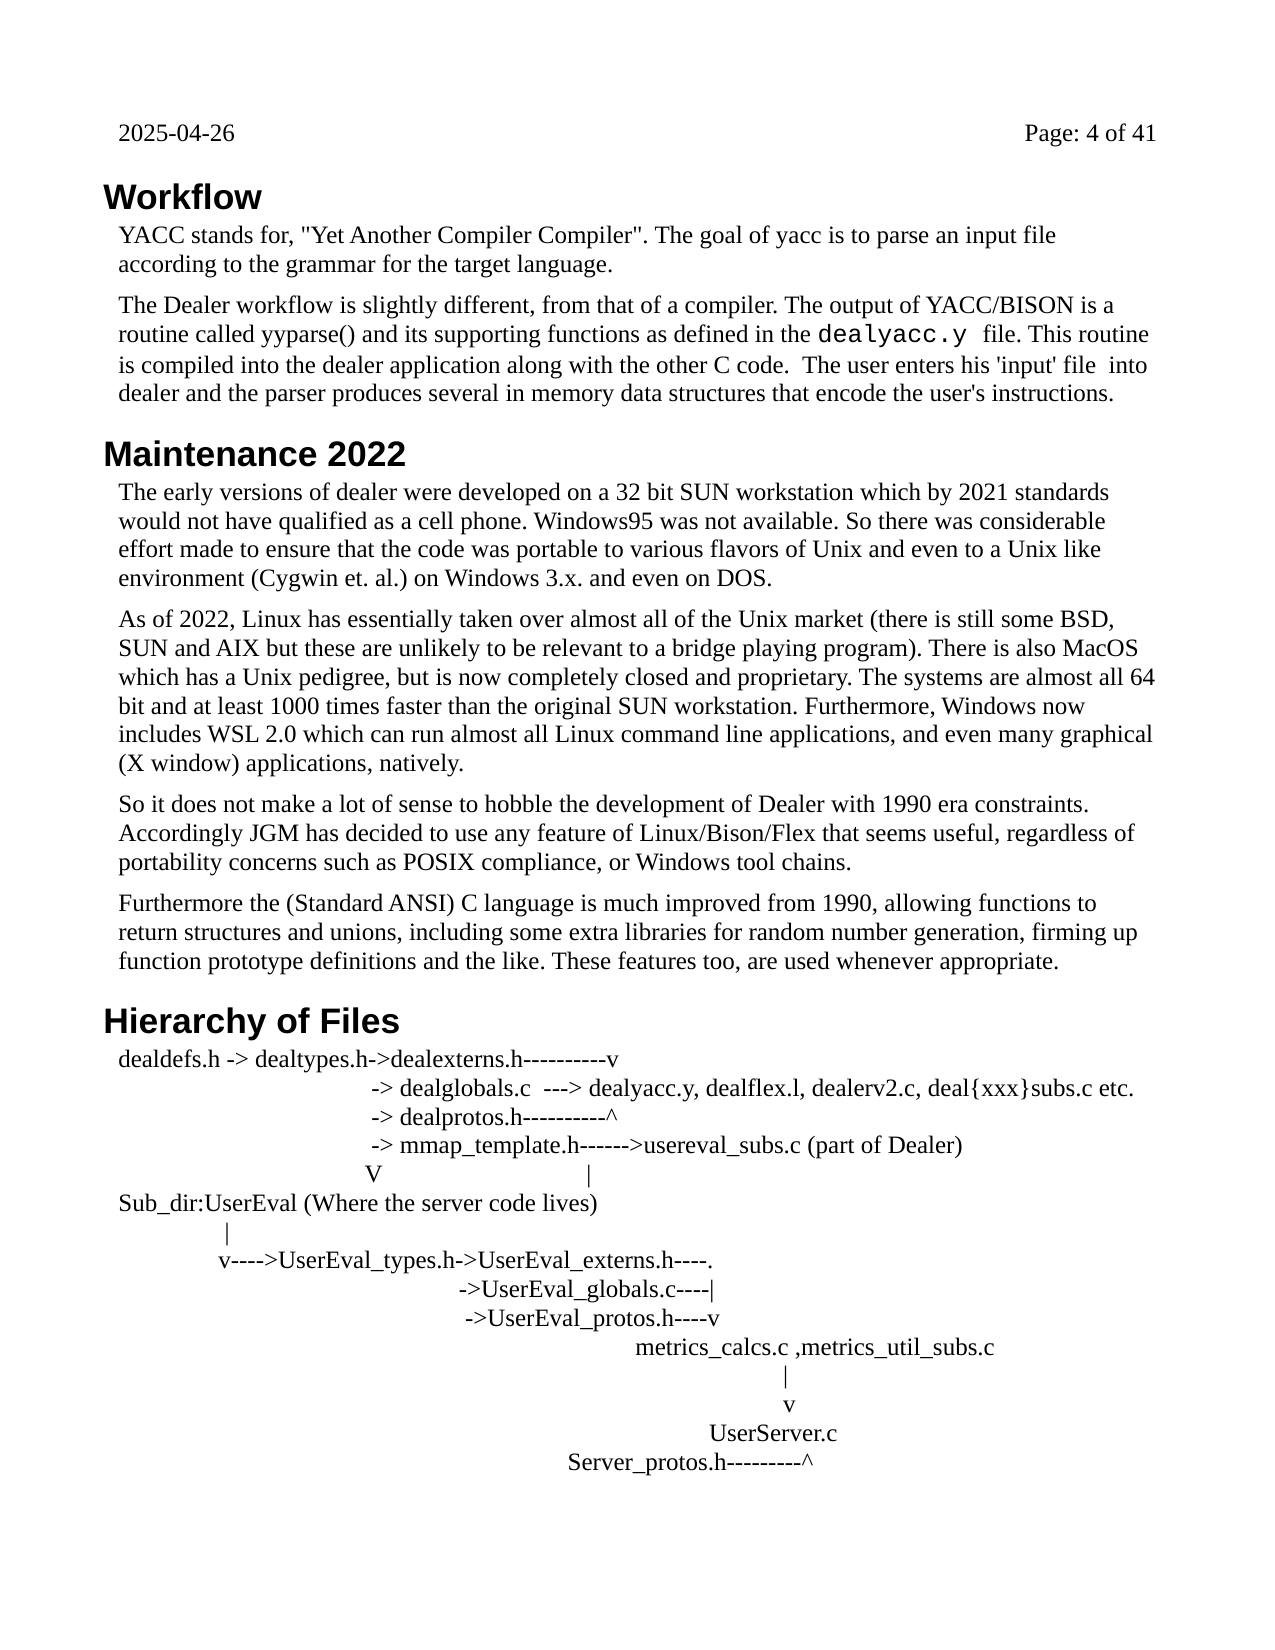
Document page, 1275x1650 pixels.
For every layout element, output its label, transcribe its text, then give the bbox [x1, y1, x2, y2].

subtitle Maintenance 2022 [103, 433, 1157, 474]
text ->UserEval_protos.h----v [118, 1303, 1157, 1332]
text The Dealer workflow is slightly different, from that of a compiler. The output of YACC/BISON is a routine called yyparse() and its supporting functions as defined in the dealyacc.y file. This routine is compiled into the dealer application along with the other C code. The user enters his 'input' file into dealer and the parser produces several in memory data structures that encode the user's instructions. [118, 290, 1157, 407]
text -> dealprotos.h----------^ [118, 1102, 1157, 1131]
text Sub_dir:UserEval (Where the server code lives) [118, 1188, 1157, 1217]
text dealdefs.h -> dealtypes.h->dealexterns.h----------v [118, 1044, 1157, 1073]
text So it does not make a lot of sense to hobble the development of Dealer with 1990 era constraints. Accordingly JGM has decided to use any feature of Linux/Bison/Flex that seems useful, regardless of portability concerns such as POSIX compliance, or Windows tool chains. [118, 789, 1157, 876]
text metrics_calcs.c ,metrics_util_subs.c [118, 1332, 1157, 1361]
text Furthermore the (Standard ANSI) C language is much improved from 1990, allowing functions to return structures and unions, including some extra libraries for random number generation, firming up function prototype definitions and the like. These features too, are used whenever appropriate. [118, 888, 1157, 974]
text Server_protos.h---------^ [118, 1447, 1157, 1476]
text YACC stands for, "Yet Another Compiler Compiler". The goal of yacc is to parse an input file according to the grammar for the target language. [118, 220, 1157, 278]
subtitle Workflow [103, 176, 1157, 217]
text v [118, 1389, 1157, 1418]
subtitle Hierarchy of Files [103, 1001, 1157, 1041]
text UserServer.c [118, 1418, 1157, 1447]
text -> dealglobals.c ---> dealyacc.y, dealflex.l, dealerv2.c, deal{xxx}subs.c etc. [118, 1073, 1157, 1102]
text As of 2022, Linux has essentially taken over almost all of the Unix market (there is still some BSD, SUN and AIX but these are unlikely to be relevant to a bridge playing program). There is also MacOS which has a Unix pedigree, but is now completely closed and proprietary. The systems are almost all 64 bit and at least 1000 times faster than the original SUN workstation. Furthermore, Windows now includes WSL 2.0 which can run almost all Linux command line applications, and even many graphical (X window) applications, natively. [118, 604, 1157, 777]
text ->UserEval_globals.c----| [118, 1274, 1157, 1303]
text The early versions of dealer were developed on a 32 bit SUN workstation which by 2021 standards would not have qualified as a cell phone. Windows95 was not available. So there was considerable effort made to ensure that the code was portable to various flavors of Unix and even to a Unix like environment (Cygwin et. al.) on Windows 3.x. and even on DOS. [118, 477, 1157, 592]
text -> mmap_template.h------>usereval_subs.c (part of Dealer) [118, 1131, 1157, 1159]
text v---->UserEval_types.h->UserEval_externs.h----. [118, 1246, 1157, 1274]
text V | [118, 1159, 1157, 1188]
text | [118, 1361, 1157, 1389]
text | [118, 1217, 1157, 1246]
